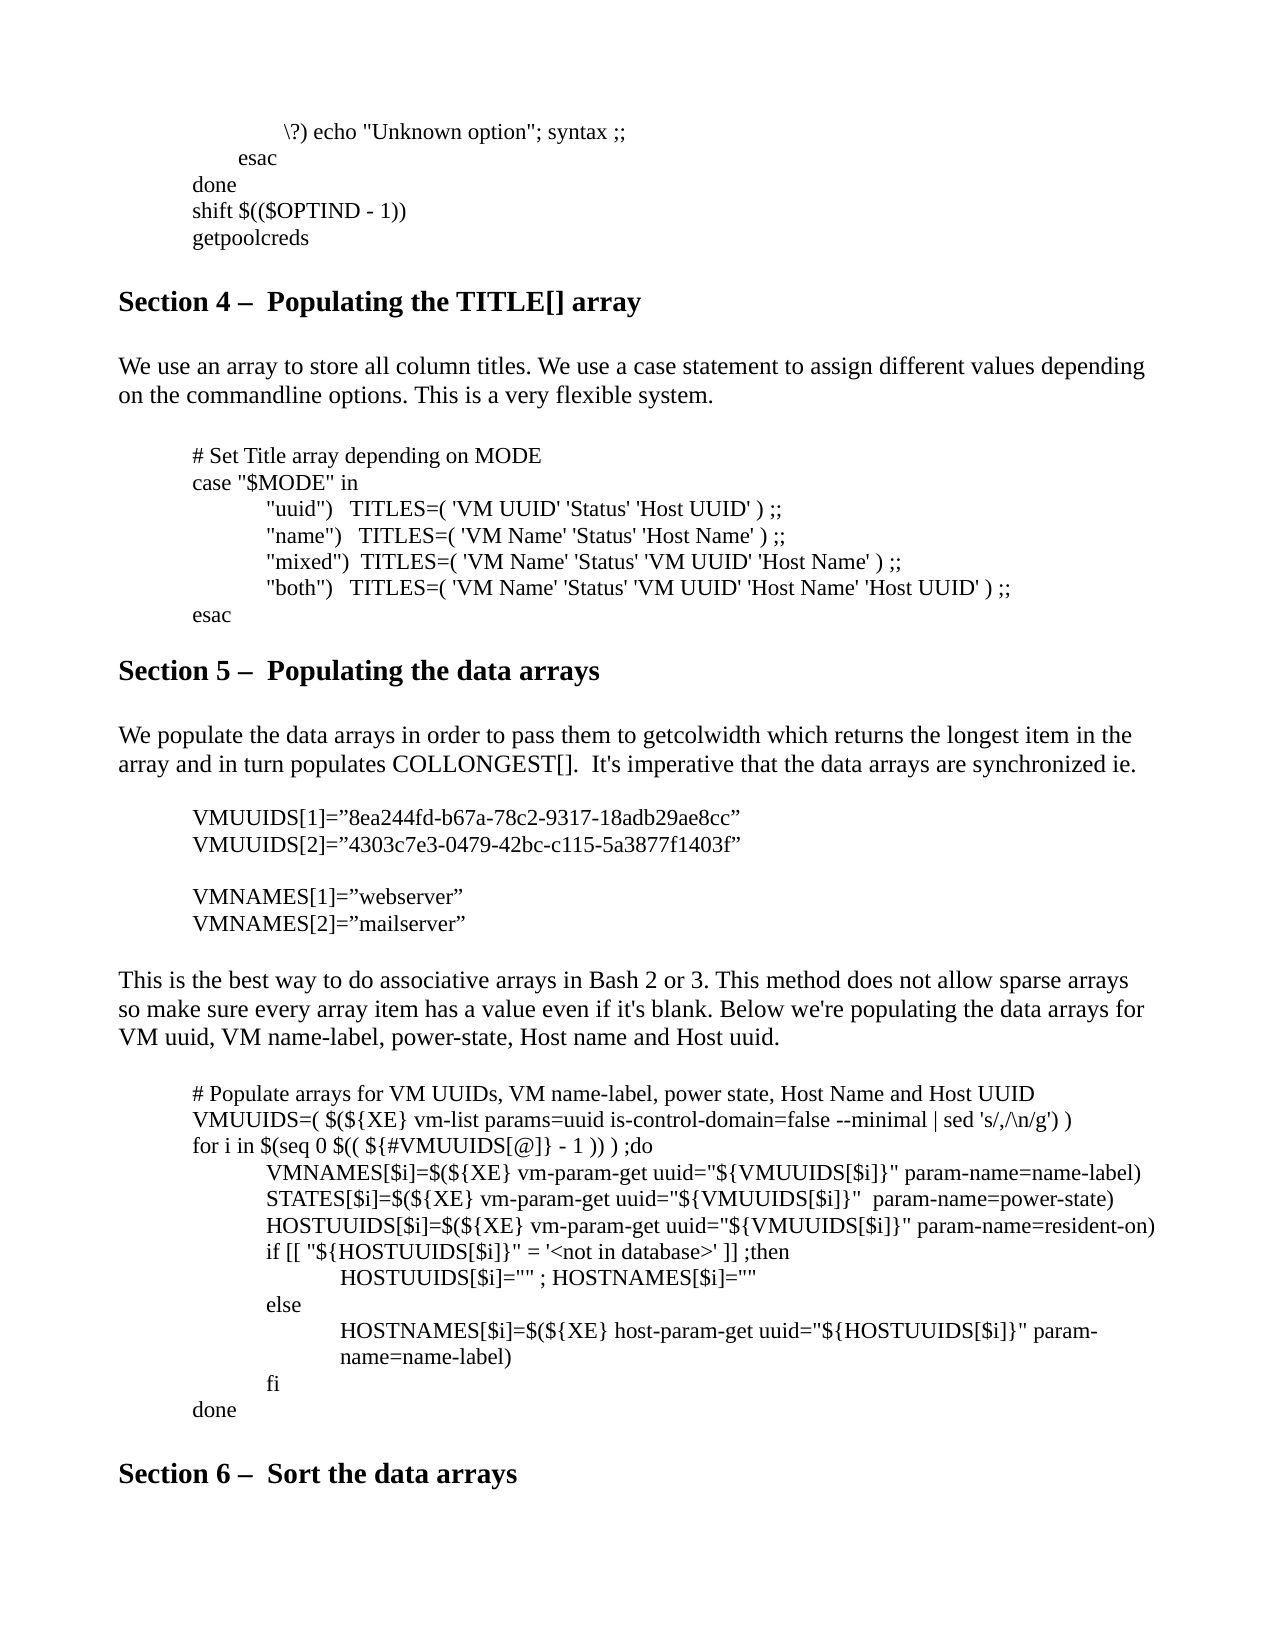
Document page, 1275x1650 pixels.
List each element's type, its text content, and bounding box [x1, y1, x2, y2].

text fi [192, 1370, 1157, 1396]
text VMNAMES[2]=”mailserver” [192, 910, 1157, 936]
text shift $(($OPTIND - 1)) [192, 197, 1157, 223]
text VMUUIDS[2]=”4303c7e3-0479-42bc-c115-5a3877f1403f” [192, 831, 1157, 857]
text case "$MODE" in [192, 469, 1157, 495]
text esac [192, 144, 1157, 171]
text esac [192, 601, 1157, 627]
text "name") TITLES=( 'VM Name' 'Status' 'Host Name' ) ;; [192, 522, 1157, 548]
text HOSTUUIDS[$i]=$(${XE} vm-param-get uuid="${VMUUIDS[$i]}" param-name=resident-on) [192, 1212, 1157, 1238]
text "mixed") TITLES=( 'VM Name' 'Status' 'VM UUID' 'Host Name' ) ;; [192, 548, 1157, 574]
text done [192, 171, 1157, 197]
text VMNAMES[$i]=$(${XE} vm-param-get uuid="${VMUUIDS[$i]}" param-name=name-label) [192, 1159, 1157, 1185]
text getpoolcreds [192, 223, 1157, 250]
text "both") TITLES=( 'VM Name' 'Status' 'VM UUID' 'Host Name' 'Host UUID' ) ;; [192, 574, 1157, 601]
text else [192, 1291, 1157, 1317]
text # Set Title array depending on MODE [192, 443, 1157, 469]
text HOSTUUIDS[$i]="" ; HOSTNAMES[$i]="" [192, 1264, 1157, 1291]
text Section 4 – Populating the TITLE[] array [118, 284, 1157, 317]
text # Populate arrays for VM UUIDs, VM name-label, power state, Host Name and Host UUID [192, 1080, 1157, 1106]
text done [192, 1396, 1157, 1422]
text "uuid") TITLES=( 'VM UUID' 'Status' 'Host UUID' ) ;; [192, 495, 1157, 522]
text STATES[$i]=$(${XE} vm-param-get uuid="${VMUUIDS[$i]}" param-name=power-state) [192, 1185, 1157, 1212]
text VMUUIDS=( $(${XE} vm-list params=uuid is-control-domain=false --minimal | sed 's/,/\n/g') ) [192, 1106, 1157, 1133]
text This is the best way to do associative arrays in Bash 2 or 3. This method does not allow sparse arrays so make sure every array item has a value even if it's blank. Below we're populating the data arrays for VM uuid, VM name-label, power-state, Host name and Host uuid. [118, 965, 1157, 1051]
text Section 6 – Sort the data arrays [118, 1457, 1157, 1490]
text \?) echo "Unknown option"; syntax ;; [192, 118, 1157, 144]
text Section 5 – Populating the data arrays [118, 653, 1157, 687]
text We use an array to store all column titles. We use a case statement to assign different values depending on the commandline options. This is a very flexible system. [118, 351, 1157, 408]
text VMNAMES[1]=”webserver” [192, 883, 1157, 910]
text HOSTNAMES[$i]=$(${XE} host-param-get uuid="${HOSTUUIDS[$i]}" param- name=name-label) [192, 1317, 1157, 1370]
text for i in $(seq 0 $(( ${#VMUUIDS[@]} - 1 )) ) ;do [192, 1133, 1157, 1159]
text VMUUIDS[1]=”8ea244fd-b67a-78c2-9317-18adb29ae8cc” [192, 804, 1157, 831]
text if [[ "${HOSTUUIDS[$i]}" = '<not in database>' ]] ;then [192, 1238, 1157, 1264]
text We populate the data arrays in order to pass them to getcolwidth which returns the longest item in the array and in turn populates COLLONGEST[]. It's imperative that the data arrays are synchronized ie. [118, 721, 1157, 778]
